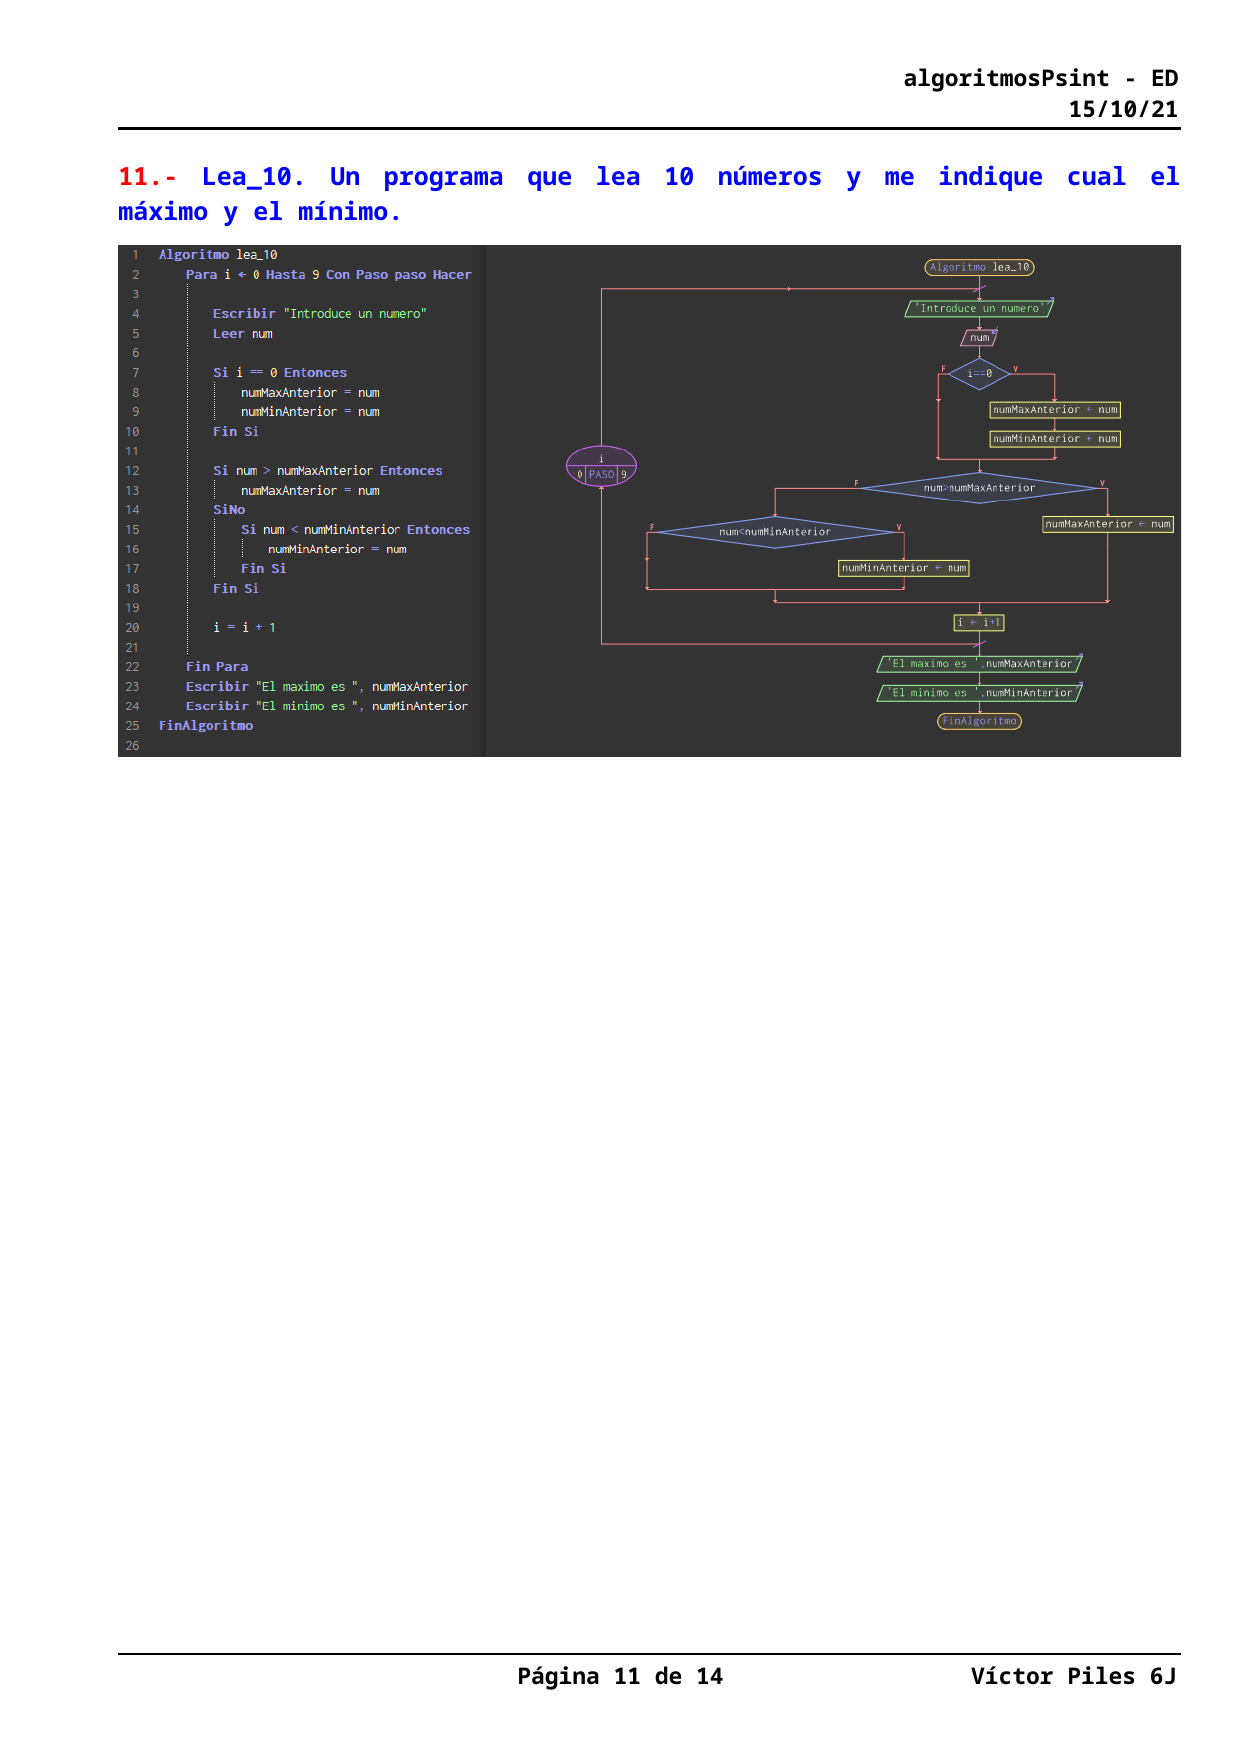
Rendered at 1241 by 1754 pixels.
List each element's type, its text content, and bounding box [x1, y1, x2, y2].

picture [118, 245, 1182, 757]
text 11.- Lea_10. Un programa que lea 10 números y me indique cual el máximo y el mínimo. [118, 159, 1181, 227]
